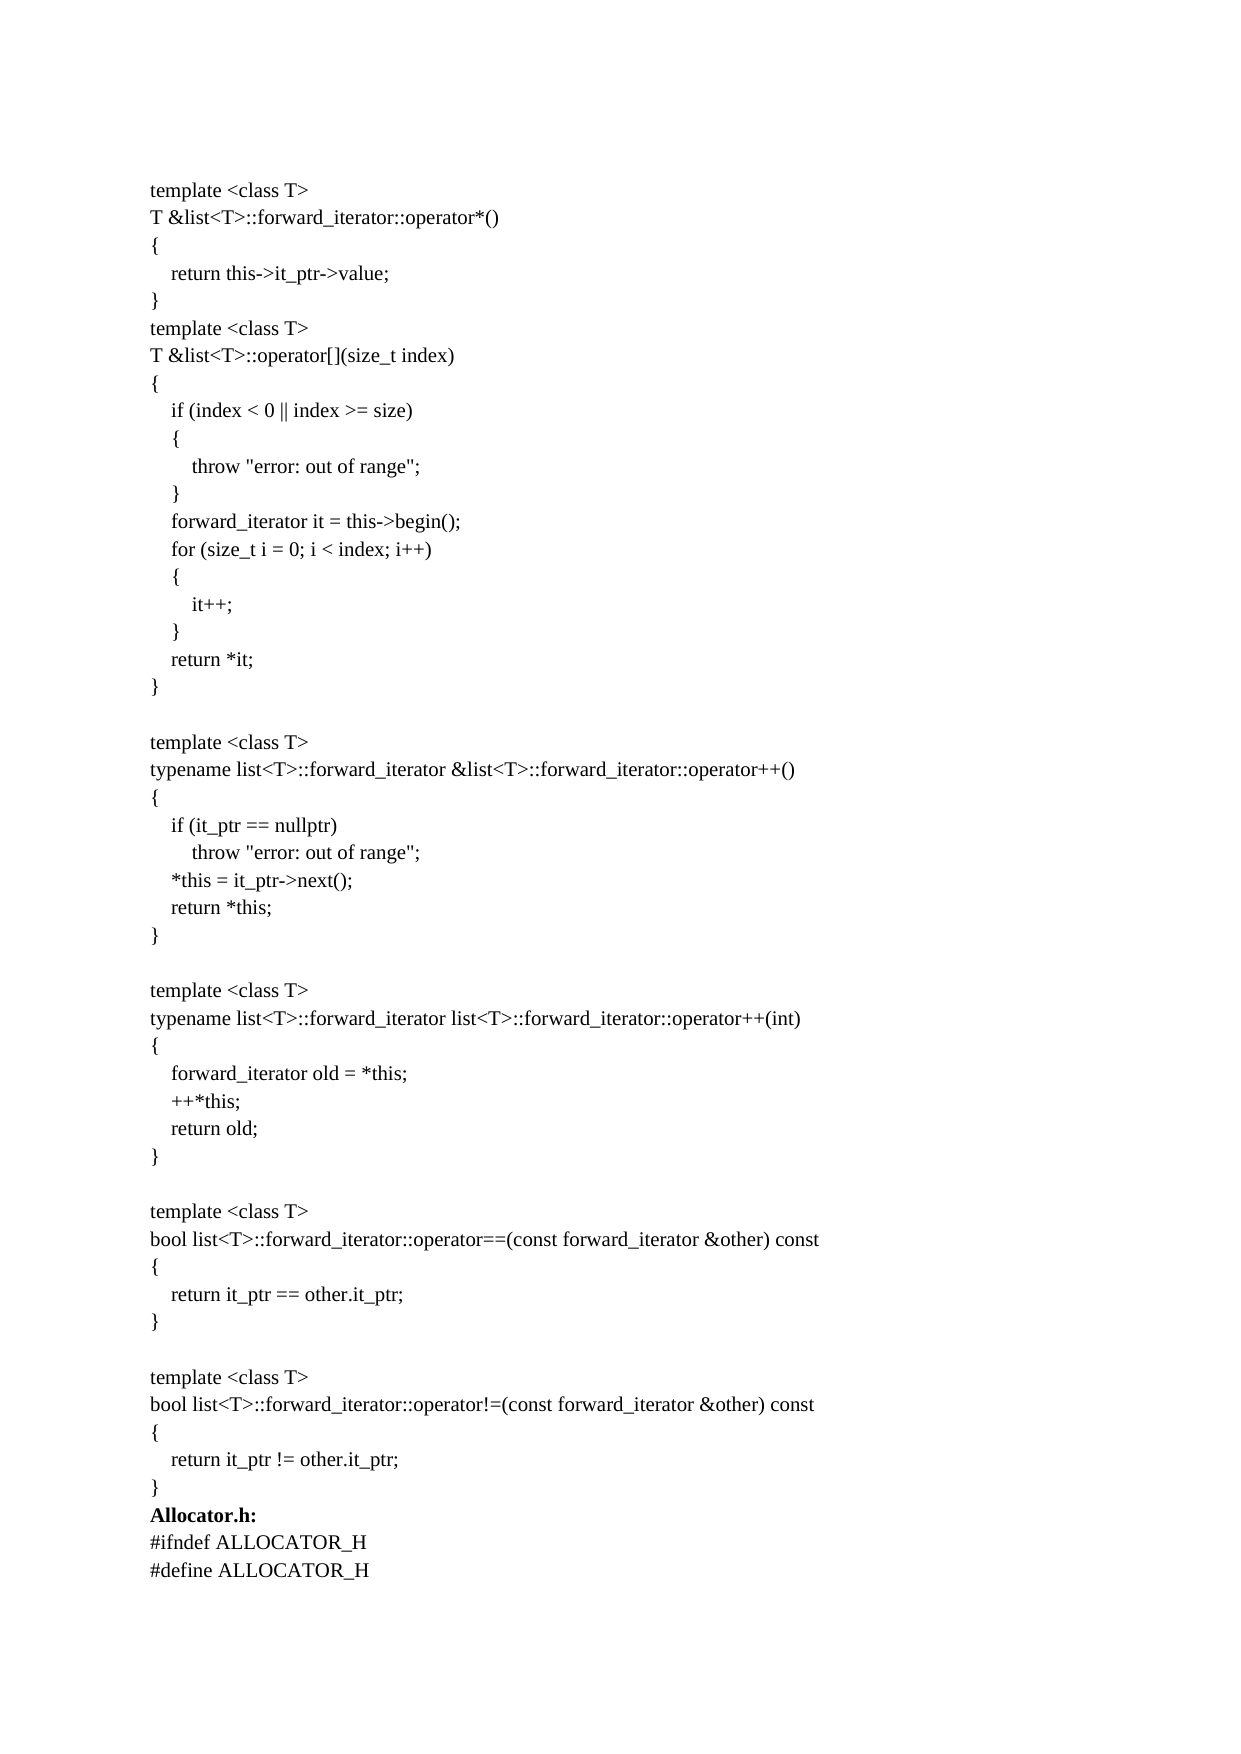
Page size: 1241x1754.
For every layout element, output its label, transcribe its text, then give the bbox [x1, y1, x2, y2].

text template <class T> [150, 978, 1090, 1002]
text if (index < 0 || index >= size) [150, 398, 1090, 422]
text forward_iterator it = this->begin(); [150, 509, 1090, 533]
text } [150, 923, 1090, 947]
text #define ALLOCATOR_H [150, 1558, 1090, 1582]
text return this->it_ptr->value; [150, 260, 1090, 284]
text template <class T> [150, 316, 1090, 340]
text return *this; [150, 895, 1090, 919]
text template <class T> [150, 1199, 1090, 1223]
text template <class T> [150, 730, 1090, 754]
text { [150, 1033, 1090, 1057]
text throw "error: out of range"; [150, 840, 1090, 864]
text return it_ptr == other.it_ptr; [150, 1282, 1090, 1306]
text } [150, 481, 1090, 505]
text { [150, 371, 1090, 395]
text template <class T> [150, 178, 1090, 202]
text typename list<T>::forward_iterator &list<T>::forward_iterator::operator++() [150, 757, 1090, 781]
text return old; [150, 1116, 1090, 1140]
text bool list<T>::forward_iterator::operator==(const forward_iterator &other) const [150, 1227, 1090, 1251]
text { [150, 1254, 1090, 1278]
text *this = it_ptr->next(); [150, 868, 1090, 892]
text return it_ptr != other.it_ptr; [150, 1447, 1090, 1471]
text } [150, 619, 1090, 643]
text bool list<T>::forward_iterator::operator!=(const forward_iterator &other) const [150, 1392, 1090, 1416]
text typename list<T>::forward_iterator list<T>::forward_iterator::operator++(int) [150, 1006, 1090, 1030]
text Allocator.h: [150, 1503, 1090, 1527]
text template <class T> [150, 1364, 1090, 1389]
text T &list<T>::forward_iterator::operator*() [150, 205, 1090, 229]
text throw "error: out of range"; [150, 454, 1090, 478]
text if (it_ptr == nullptr) [150, 812, 1090, 837]
text } [150, 1309, 1090, 1333]
text { [150, 1420, 1090, 1444]
text return *it; [150, 647, 1090, 671]
text ++*this; [150, 1088, 1090, 1113]
text { [150, 785, 1090, 809]
text { [150, 564, 1090, 588]
text { [150, 426, 1090, 450]
text it++; [150, 592, 1090, 616]
text T &list<T>::operator[](size_t index) [150, 343, 1090, 367]
text } [150, 288, 1090, 312]
text } [150, 674, 1090, 698]
text forward_iterator old = *this; [150, 1061, 1090, 1085]
text for (size_t i = 0; i < index; i++) [150, 536, 1090, 561]
text } [150, 1475, 1090, 1499]
text #ifndef ALLOCATOR_H [150, 1530, 1090, 1554]
text { [150, 233, 1090, 257]
text } [150, 1144, 1090, 1168]
